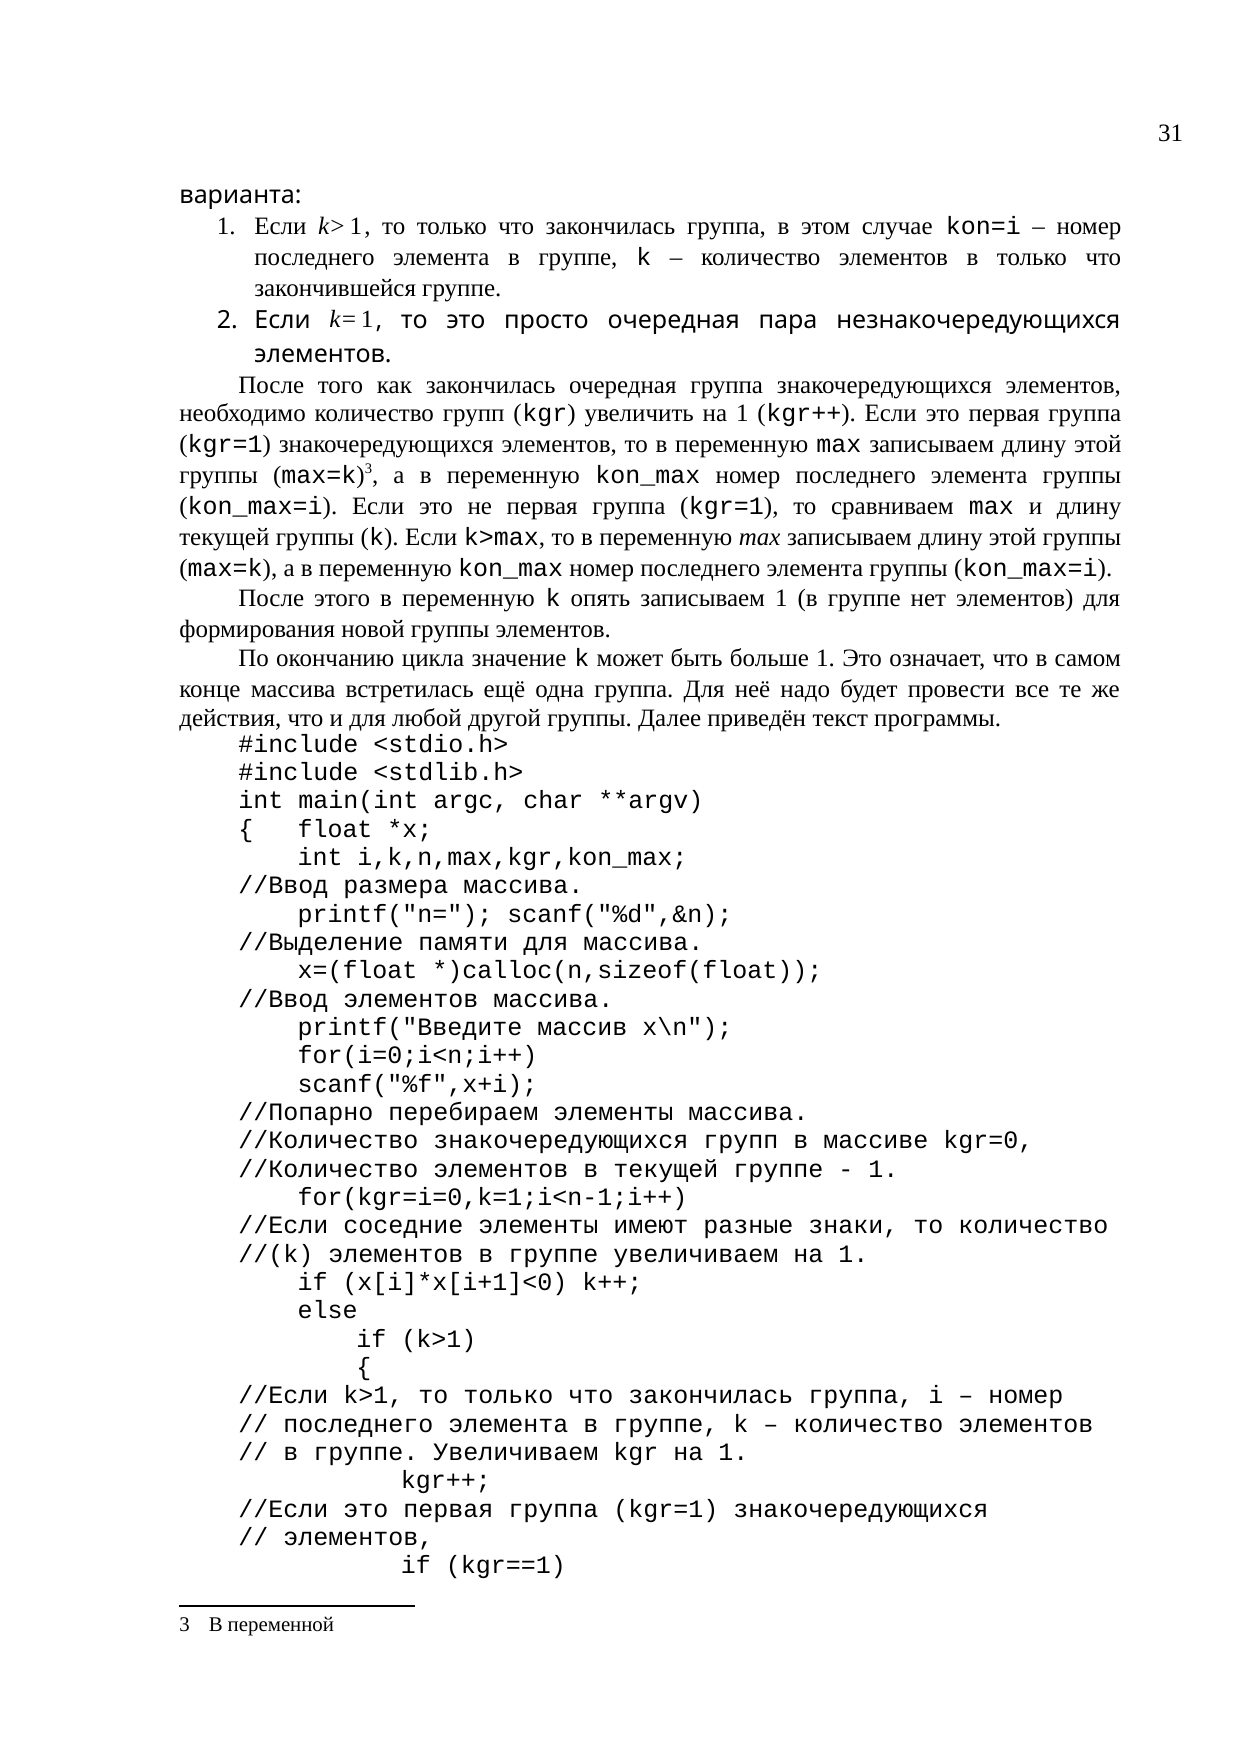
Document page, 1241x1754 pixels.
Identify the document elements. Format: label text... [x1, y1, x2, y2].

text //Выделение памяти для массива. [238, 930, 1121, 958]
text for(i=0;i<n;i++) [238, 1043, 1121, 1071]
text //Количество знакочередующихся групп в массиве kgr=0, [238, 1128, 1121, 1156]
text { [238, 1355, 1121, 1383]
text if (x[i]*x[i+1]<0) k++; [238, 1270, 1121, 1298]
text kgr++; [238, 1468, 1121, 1496]
text //Если это первая группа (kgr=1) знакочередующихся [238, 1496, 1121, 1525]
text printf("n="); scanf("%d",&n); [238, 901, 1121, 930]
text //Ввод элементов массива. [238, 986, 1121, 1015]
text if (k>1) [238, 1326, 1121, 1355]
text #include <stdio.h> [238, 731, 1121, 760]
text варианта: [179, 177, 1121, 211]
list Если , то это просто очередная пара незнакочередующихся элементов. [217, 302, 1121, 370]
text //Количество элементов в текущей группе - 1. [238, 1156, 1121, 1185]
text for(kgr=i=0,k=1;i<n-1;i++) [238, 1185, 1121, 1213]
text int main(int argc, char **argv) [238, 788, 1121, 816]
text // в группе. Увеличиваем kgr на 1. [238, 1440, 1121, 1468]
text #include <stdlib.h> [238, 760, 1121, 788]
list Если , то только что закончилась группа, в этом случае kon=i – номер последнего элемента в группе, k – количество элементов в только что закончившейся группе. [217, 211, 1121, 302]
text printf("Введите массив x\n"); [238, 1015, 1121, 1043]
text По окончанию цикла значение k может быть больше 1. Это означает, что в самом конце массива встретилась ещё одна группа. Для неё надо будет провести все те же действия, что и для любой другой группы. Далее приведён текст программы. [179, 643, 1121, 731]
text // последнего элемента в группе, k – количество элементов [238, 1411, 1121, 1440]
text scanf("%f",x+i); [238, 1071, 1121, 1100]
text //Попарно перебираем элементы массива. [238, 1100, 1121, 1128]
text //Если соседние элементы имеют разные знаки, то количество //(k) элементов в группе увеличиваем на 1. [238, 1213, 1121, 1270]
text // элементов, [238, 1525, 1121, 1553]
text После того как закончилась очередная группа знакочередующихся элементов, необходимо количество групп (kgr) увеличить на 1 (kgr++). Если это первая группа (kgr=1) знакочередующихся элементов, то в переменную max записываем длину этой группы (max=k), а в переменную kon_max номер последнего элемента группы (kon_max=i). Если это не первая группа (kgr=1), то сравниваем max и длину текущей группы (k). Если k>max, то в переменную max записываем длину этой группы (max=k), а в переменную kon_max номер последнего элемента группы (kon_max=i). [179, 370, 1121, 583]
text x=(float *)calloc(n,sizeof(float)); [238, 958, 1121, 986]
text //Если k>1, то только что закончилась группа, i – номер [238, 1383, 1121, 1411]
text В переменной [179, 1612, 1121, 1636]
text else [238, 1298, 1121, 1326]
text int i,k,n,max,kgr,kon_max; [238, 845, 1121, 873]
text { float *x; [238, 816, 1121, 845]
text //Ввод размера массива. [238, 873, 1121, 901]
text if (kgr==1) [238, 1553, 1121, 1581]
text После этого в переменную k опять записываем 1 (в группе нет элементов) для формирования новой группы элементов. [179, 583, 1121, 643]
